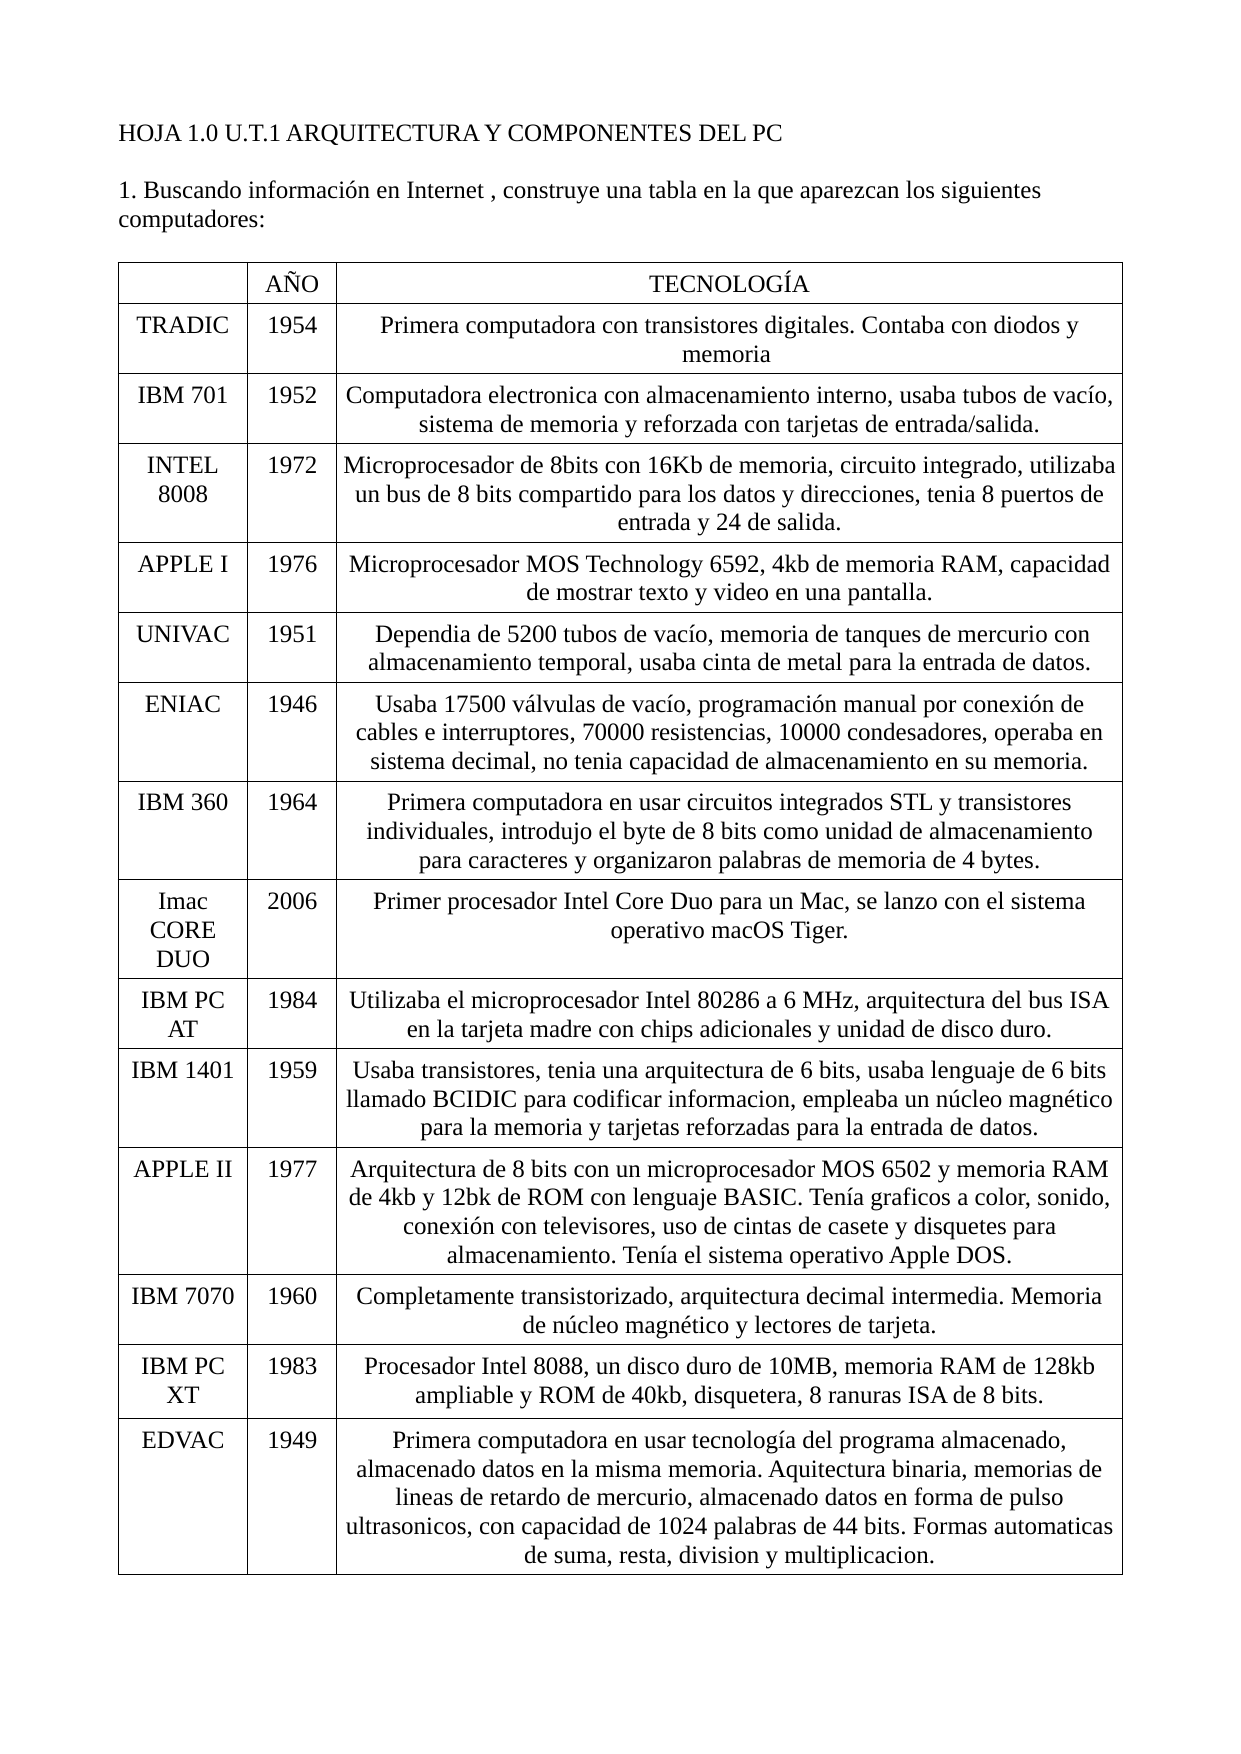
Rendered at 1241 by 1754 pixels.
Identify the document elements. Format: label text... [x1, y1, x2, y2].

table_header TECNOLOGÍA [337, 263, 1122, 303]
table_cell Primer procesador Intel Core Duo para un Mac, se lanzo con el sistema operativo macOS Tiger. [337, 880, 1122, 978]
table_cell Microprocesador MOS Technology 6592, 4kb de memoria RAM, capacidad de mostrar texto y video en una pantalla. [337, 543, 1122, 612]
table_cell APPLE II [119, 1148, 247, 1274]
table_cell 1949 [248, 1419, 336, 1574]
table_cell Dependia de 5200 tubos de vacío, memoria de tanques de mercurio con almacenamiento temporal, usaba cinta de metal para la entrada de datos. [337, 613, 1122, 682]
table_cell 1946 [248, 683, 336, 781]
table_cell IBM 1401 [119, 1049, 247, 1147]
table_cell Usaba transistores, tenia una arquitectura de 6 bits, usaba lenguaje de 6 bits llamado BCIDIC para codificar informacion, empleaba un núcleo magnético para la memoria y tarjetas reforzadas para la entrada de datos. [337, 1049, 1122, 1147]
table_cell 1983 [248, 1345, 336, 1418]
table_cell Completamente transistorizado, arquitectura decimal intermedia. Memoria de núcleo magnético y lectores de tarjeta. [337, 1275, 1122, 1344]
table_cell ENIAC [119, 683, 247, 781]
table_cell 1972 [248, 444, 336, 542]
table_cell 1959 [248, 1049, 336, 1147]
table_cell 1960 [248, 1275, 336, 1344]
table_cell 1964 [248, 782, 336, 879]
table_cell Primera computadora en usar tecnología del programa almacenado, almacenado datos en la misma memoria. Aquitectura binaria, memorias de lineas de retardo de mercurio, almacenado datos en forma de pulso ultrasonicos, con capacidad de 1024 palabras de 44 bits. Formas automaticas de suma, resta, division y multiplicacion. [337, 1419, 1122, 1574]
table_cell EDVAC [119, 1419, 247, 1574]
table_cell Utilizaba el microprocesador Intel 80286 a 6 MHz, arquitectura del bus ISA en la tarjeta madre con chips adicionales y unidad de disco duro. [337, 979, 1122, 1048]
table_cell 1954 [248, 304, 336, 373]
table_cell Imac CORE DUO [119, 880, 247, 978]
table_cell IBM 7070 [119, 1275, 247, 1344]
table_cell INTEL 8008 [119, 444, 247, 542]
table_cell 2006 [248, 880, 336, 978]
table_header AÑO [248, 263, 336, 303]
table_cell APPLE I [119, 543, 247, 612]
table_cell 1952 [248, 374, 336, 443]
table_cell TRADIC [119, 304, 247, 373]
table_cell 1977 [248, 1148, 336, 1274]
table_cell Computadora electronica con almacenamiento interno, usaba tubos de vacío, sistema de memoria y reforzada con tarjetas de entrada/salida. [337, 374, 1122, 443]
table_cell UNIVAC [119, 613, 247, 682]
table_cell IBM PC XT [119, 1345, 247, 1418]
table_cell IBM 360 [119, 782, 247, 879]
table_cell Usaba 17500 válvulas de vacío, programación manual por conexión de cables e interruptores, 70000 resistencias, 10000 condesadores, operaba en sistema decimal, no tenia capacidad de almacenamiento en su memoria. [337, 683, 1122, 781]
text 1. Buscando información en Internet , construye una tabla en la que aparezcan los siguientes computadores: [118, 176, 1122, 233]
text ­HOJA 1.0 U.T.1 ARQUITECTURA Y COMPONENTES DEL PC [118, 118, 1122, 147]
table_cell Microprocesador de 8bits con 16Kb de memoria, circuito integrado, utilizaba un bus de 8 bits compartido para los datos y direcciones, tenia 8 puertos de entrada y 24 de salida. [337, 444, 1122, 542]
table_cell IBM PC AT [119, 979, 247, 1048]
table_cell Primera computadora en usar circuitos integrados STL y transistores individuales, introdujo el byte de 8 bits como unidad de almacenamiento para caracteres y organizaron palabras de memoria de 4 bytes. [337, 782, 1122, 879]
table_cell 1984 [248, 979, 336, 1048]
table_cell 1951 [248, 613, 336, 682]
table_cell Procesador Intel 8088, un disco duro de 10MB, memoria RAM de 128kb ampliable y ROM de 40kb, disquetera, 8 ranuras ISA de 8 bits. [337, 1345, 1122, 1418]
table_cell IBM 701 [119, 374, 247, 443]
table_cell Arquitectura de 8 bits con un microprocesador MOS 6502 y memoria RAM de 4kb y 12bk de ROM con lenguaje BASIC. Tenía graficos a color, sonido, conexión con televisores, uso de cintas de casete y disquetes para almacenamiento. Tenía el sistema operativo Apple DOS. [337, 1148, 1122, 1274]
table_cell Primera computadora con transistores digitales. Contaba con diodos y memoria [337, 304, 1122, 373]
table_header [119, 263, 247, 303]
table_cell 1976 [248, 543, 336, 612]
